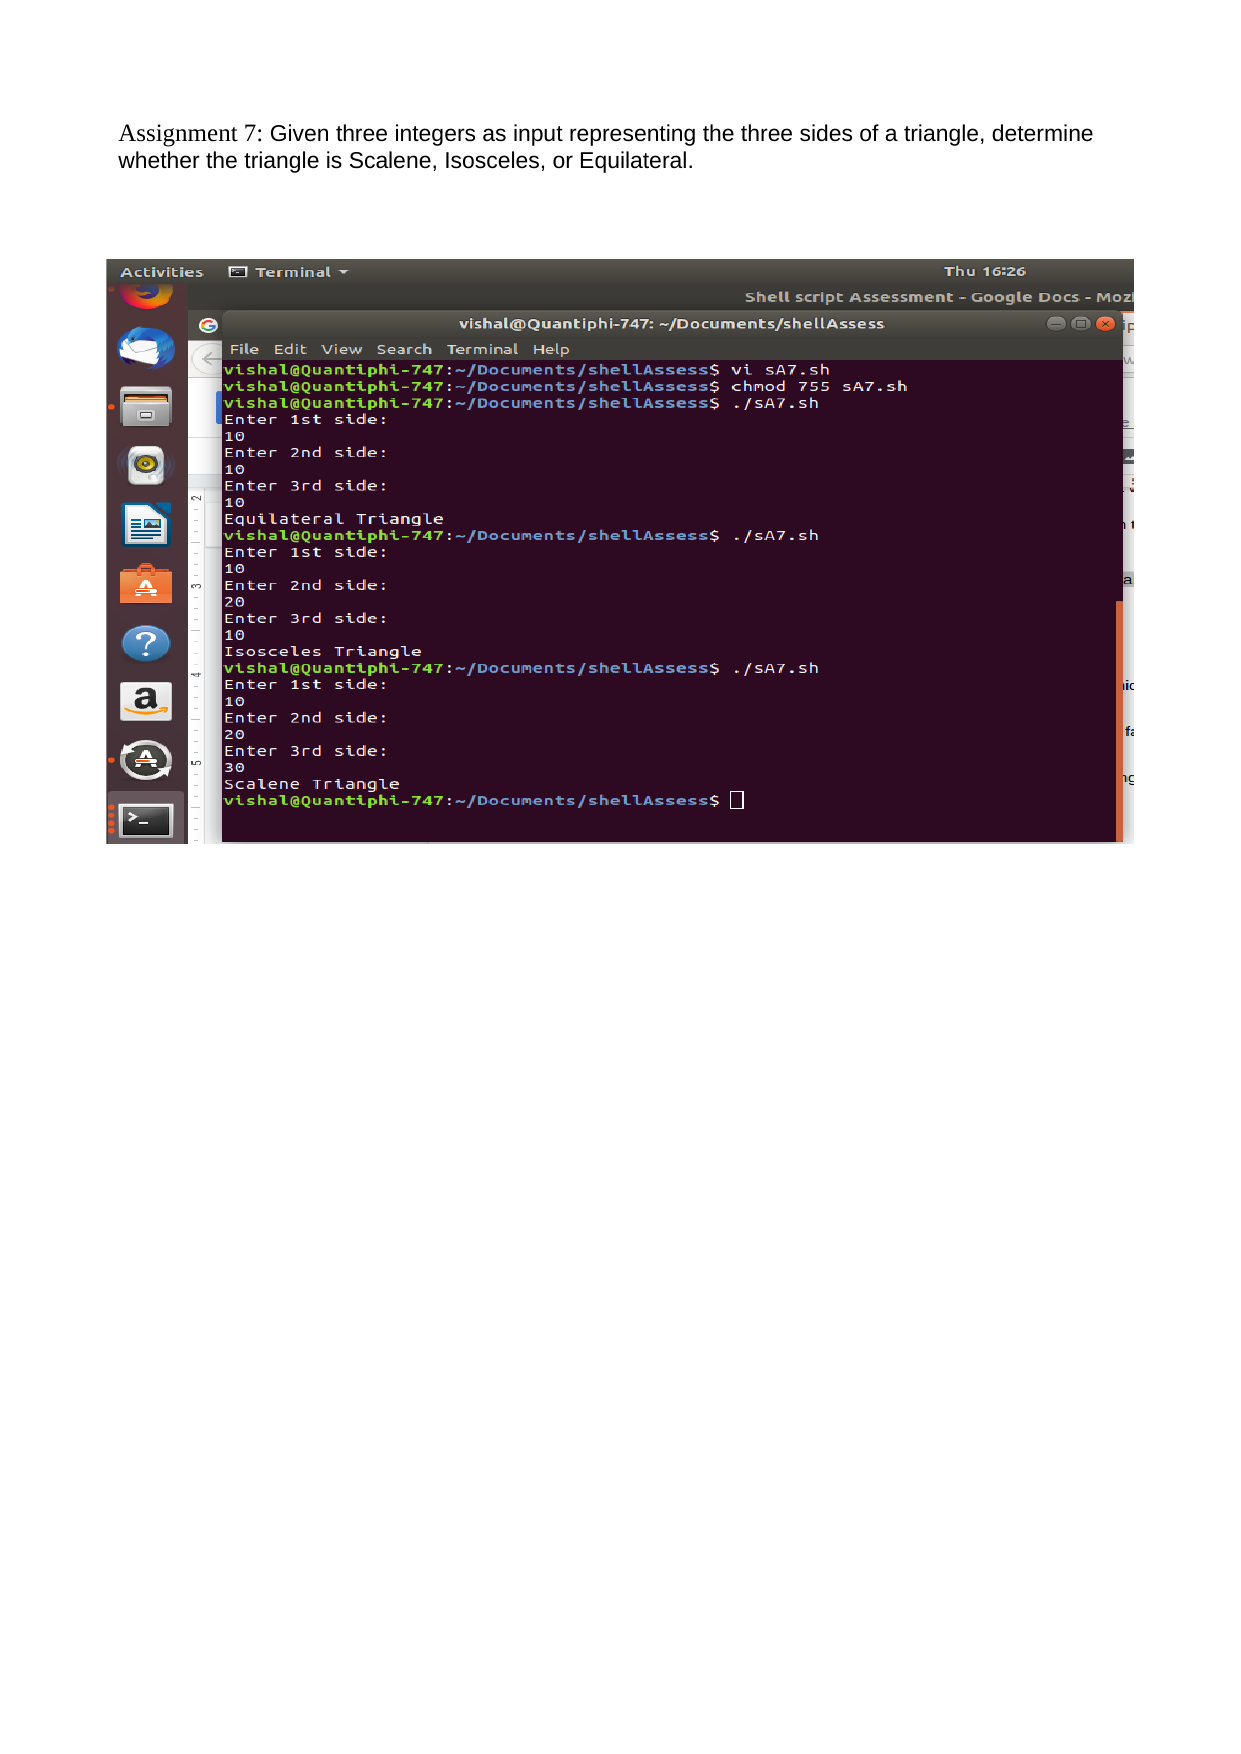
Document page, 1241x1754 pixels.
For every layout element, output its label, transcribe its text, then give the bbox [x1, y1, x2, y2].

text Assignment 7: Given three integers as input representing the three sides of a triangle, determine whether the triangle is Scalene, Isosceles, or Equilateral. [118, 118, 1122, 173]
